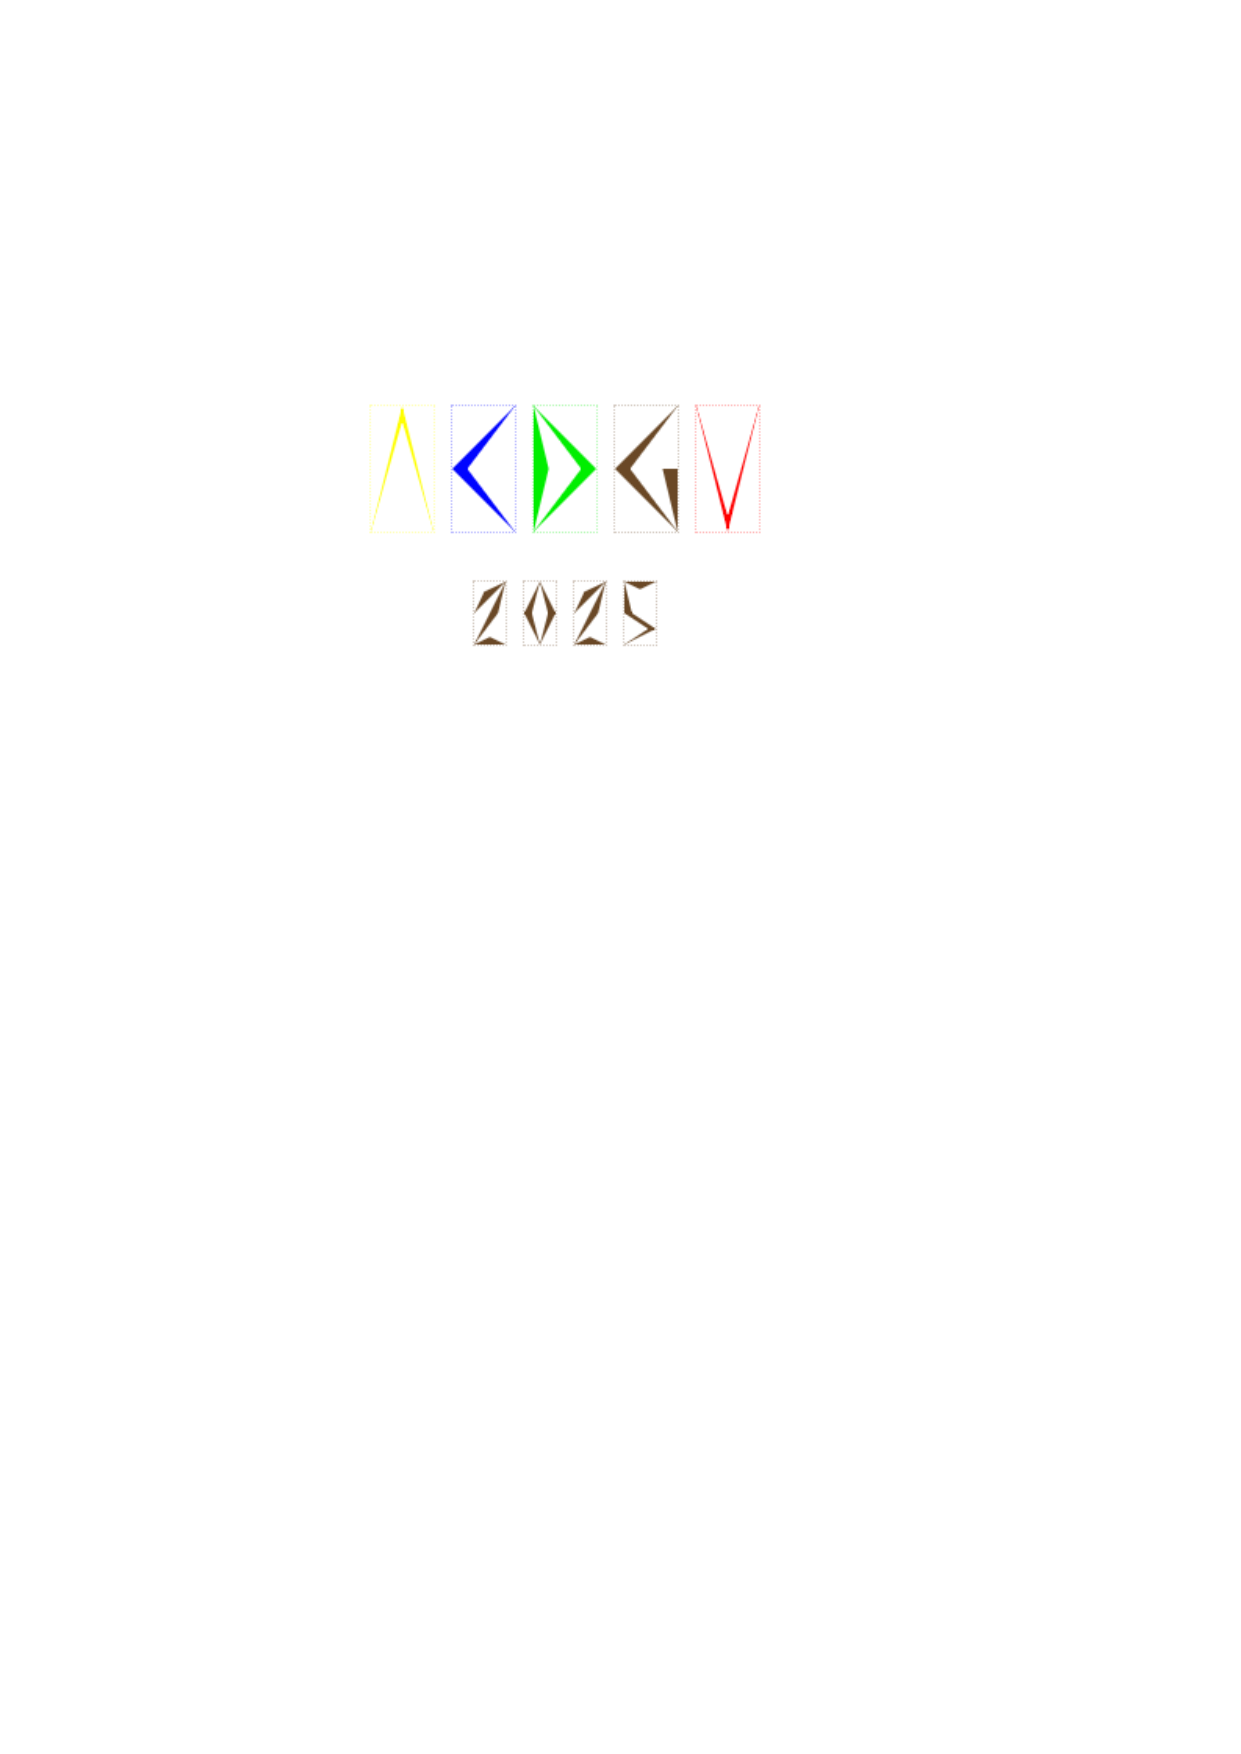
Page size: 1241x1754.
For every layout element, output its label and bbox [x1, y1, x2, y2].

picture [293, 376, 886, 684]
